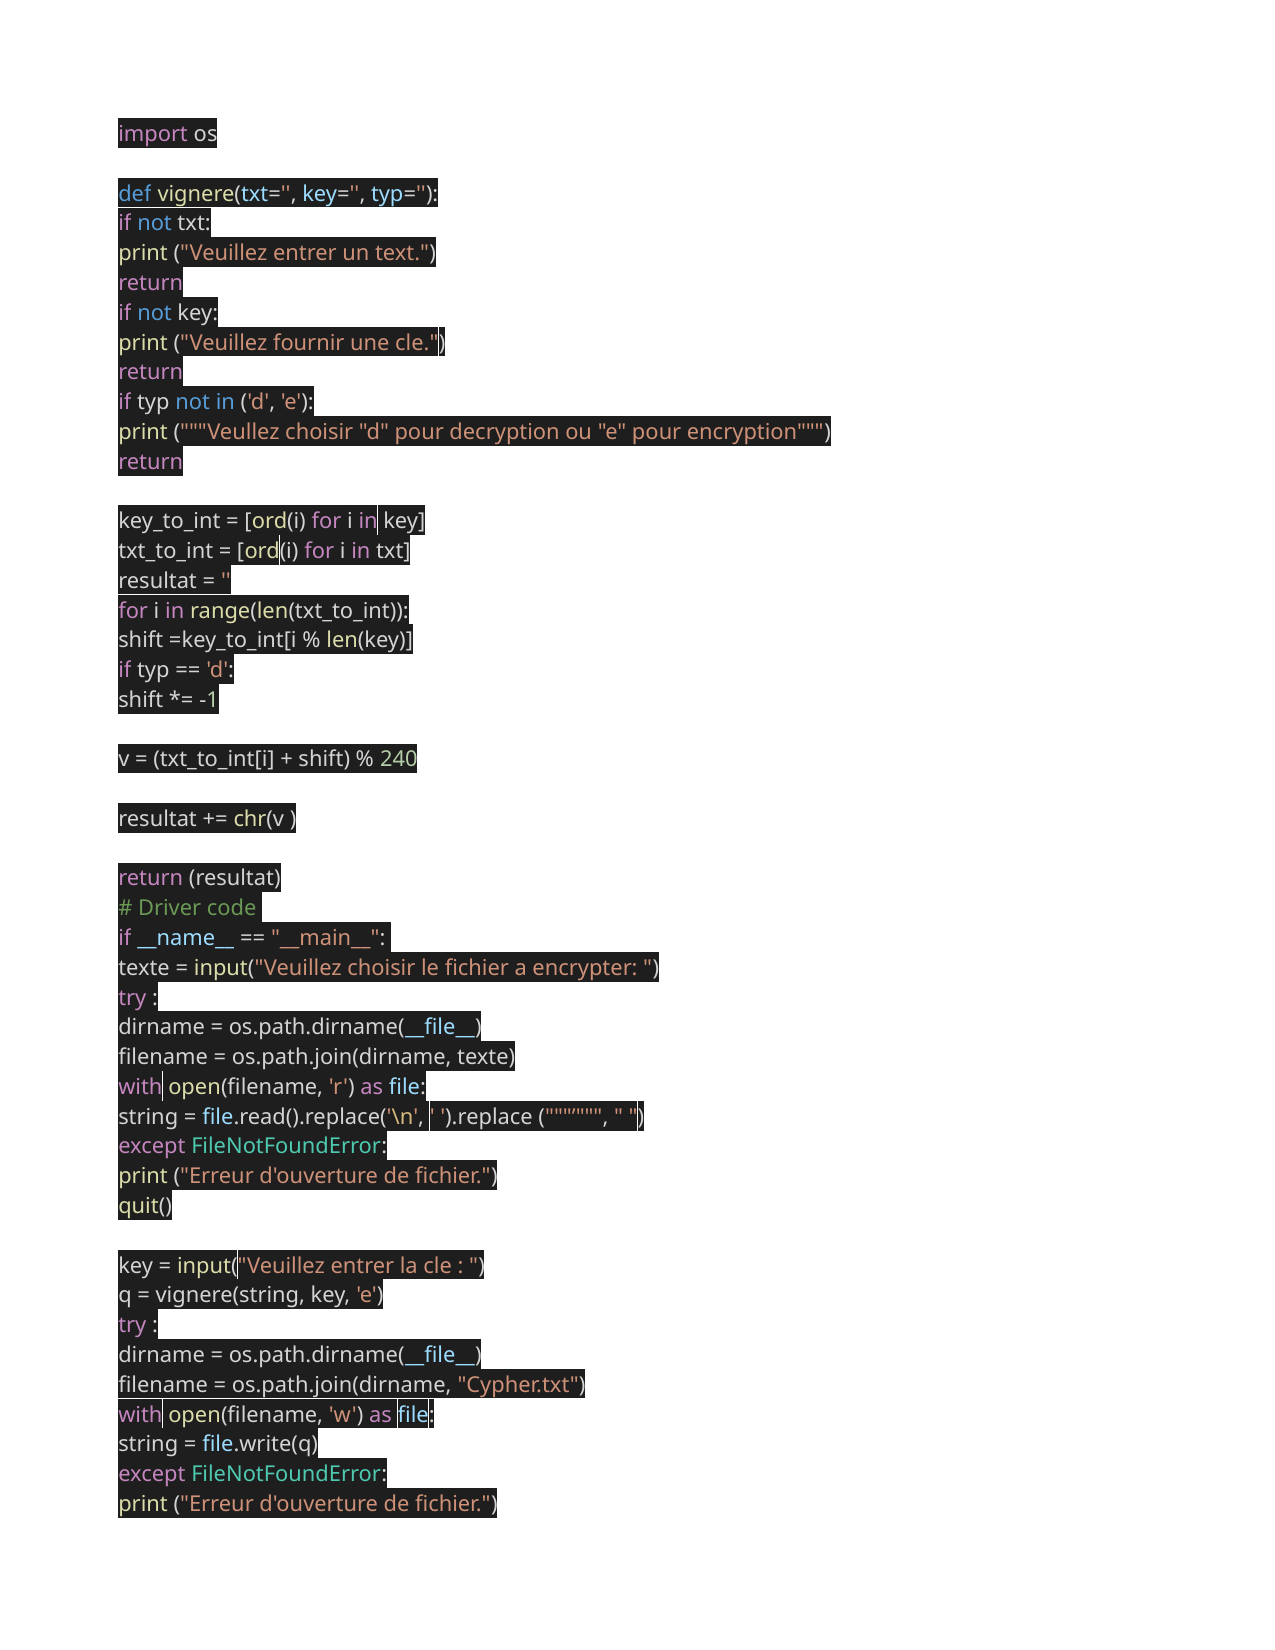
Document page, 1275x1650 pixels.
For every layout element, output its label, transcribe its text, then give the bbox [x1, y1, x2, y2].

text shift *= -1 [118, 684, 1157, 714]
text print ("Veuillez entrer un text.") [118, 237, 1157, 267]
text string = file.write(q) [118, 1428, 1157, 1458]
text dirname = os.path.dirname(__file__) [118, 1011, 1157, 1041]
text key_to_int = [ord(i) for i in key] [118, 505, 1157, 535]
text print ("Erreur d'ouverture de fichier.") [118, 1160, 1157, 1190]
text print ("Erreur d'ouverture de fichier.") [118, 1488, 1157, 1518]
text resultat += chr(v ) [118, 803, 1157, 833]
text try : [118, 1309, 1157, 1339]
text print ("Veuillez fournir une cle.") [118, 327, 1157, 356]
text filename = os.path.join(dirname, texte) [118, 1041, 1157, 1071]
text dirname = os.path.dirname(__file__) [118, 1339, 1157, 1369]
text try : [118, 982, 1157, 1011]
text texte = input("Veuillez choisir le fichier a encrypter: ") [118, 952, 1157, 982]
text if not txt: [118, 207, 1157, 237]
text return [118, 267, 1157, 297]
text v = (txt_to_int[i] + shift) % 240 [118, 743, 1157, 773]
text filename = os.path.join(dirname, "Cypher.txt") [118, 1369, 1157, 1398]
text except FileNotFoundError: [118, 1458, 1157, 1488]
text resultat = '' [118, 565, 1157, 594]
text import os [118, 118, 1157, 148]
text if __name__ == "__main__": [118, 922, 1157, 952]
text key = input("Veuillez entrer la cle : ") [118, 1249, 1157, 1279]
text return [118, 446, 1157, 476]
text txt_to_int = [ord(i) for i in txt] [118, 535, 1157, 565]
text quit() [118, 1190, 1157, 1220]
text print ("""Veullez choisir "d" pour decryption ou "e" pour encryption""") [118, 416, 1157, 446]
text return [118, 356, 1157, 386]
text if typ not in ('d', 'e'): [118, 386, 1157, 416]
text q = vignere(string, key, 'e') [118, 1279, 1157, 1309]
text if not key: [118, 297, 1157, 327]
text def vignere(txt='', key='', typ=''): [118, 178, 1157, 207]
text # Driver code [118, 892, 1157, 922]
text if typ == 'd': [118, 654, 1157, 684]
text with open(filename, 'r') as file: [118, 1071, 1157, 1101]
text shift =key_to_int[i % len(key)] [118, 624, 1157, 654]
text for i in range(len(txt_to_int)): [118, 594, 1157, 624]
text except FileNotFoundError: [118, 1131, 1157, 1160]
text string = file.read().replace('\n', ' ').replace ("""’""", " ") [118, 1101, 1157, 1131]
text with open(filename, 'w') as file: [118, 1398, 1157, 1428]
text return (resultat) [118, 862, 1157, 892]
